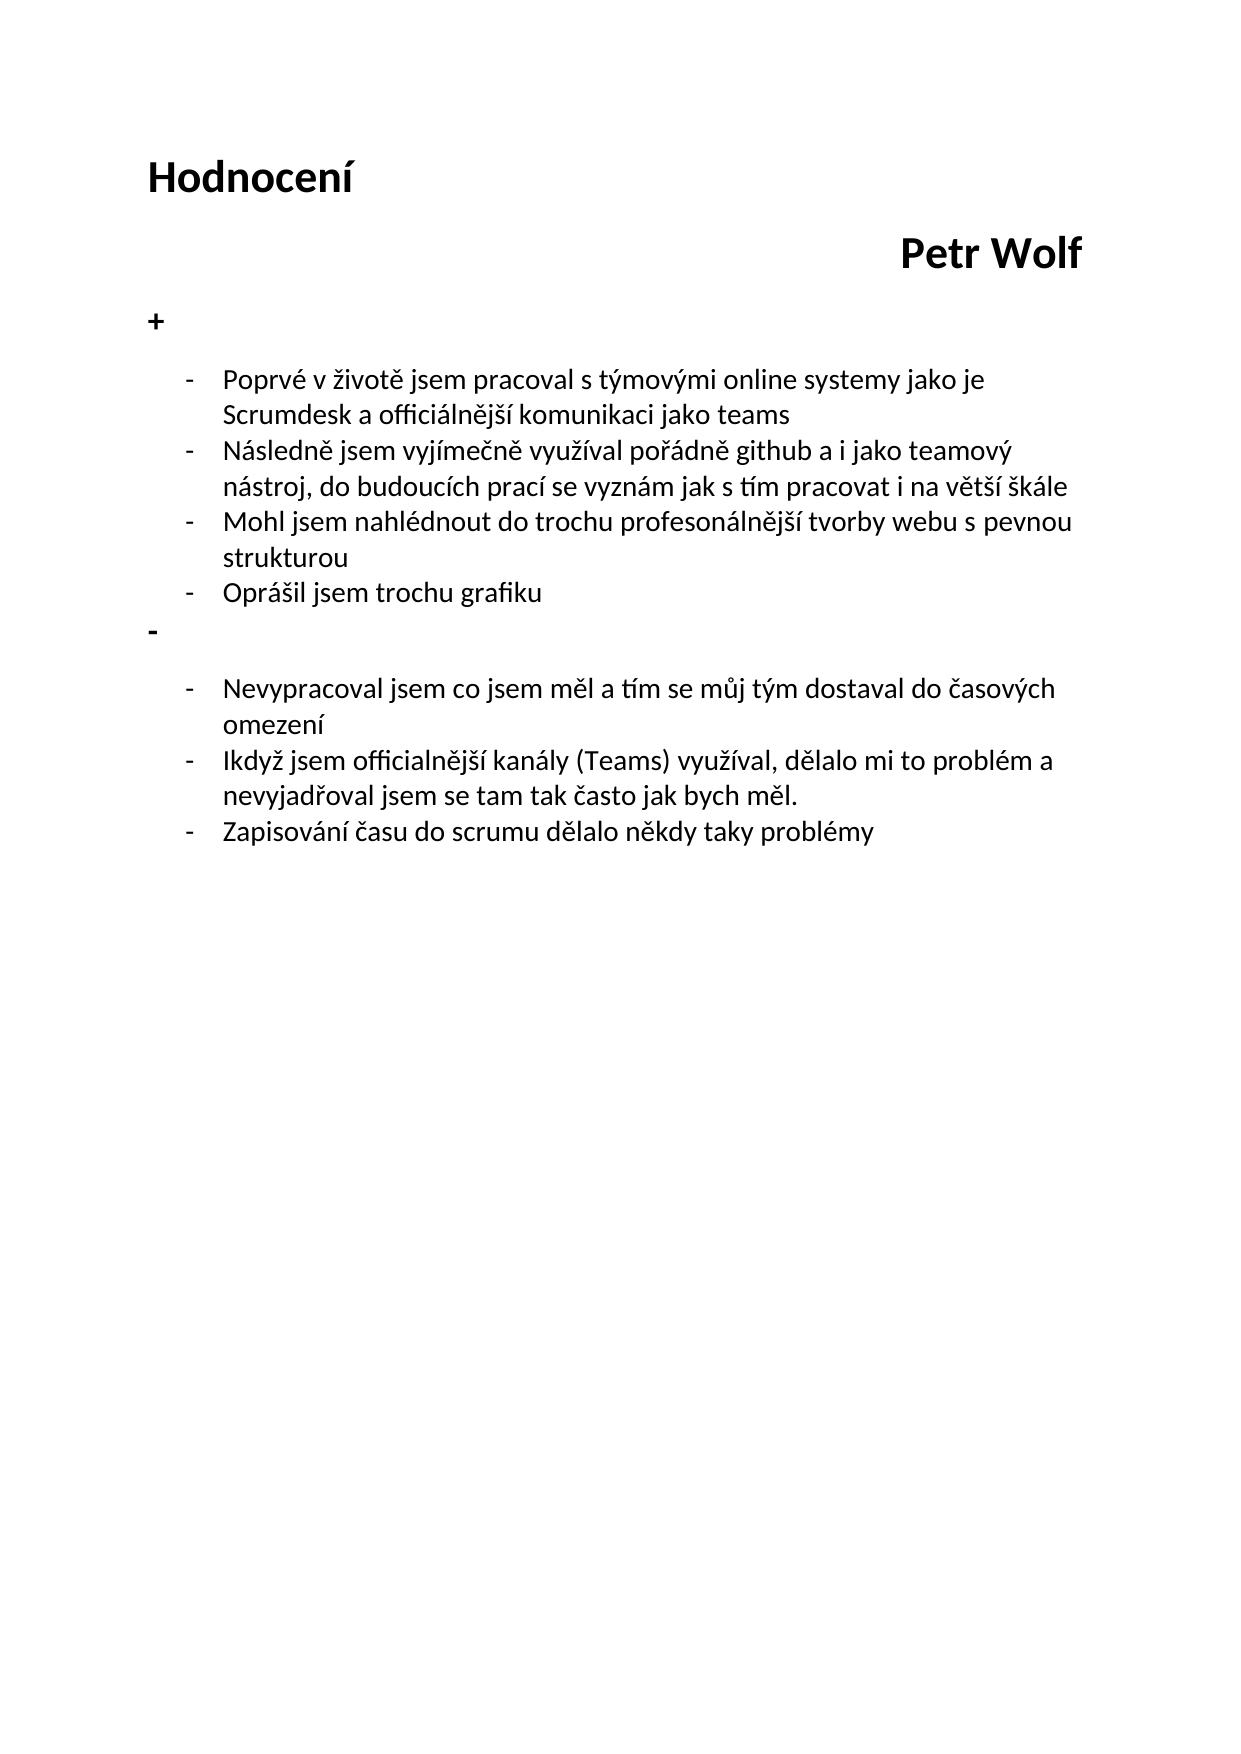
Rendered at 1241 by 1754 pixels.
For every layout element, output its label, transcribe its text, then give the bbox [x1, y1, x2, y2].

list Následně jsem vyjímečně využíval pořádně github a i jako teamový nástroj, do budoucích prací se vyznám jak s tím pracovat i na větší škále [185, 432, 1093, 503]
list Oprášil jsem trochu grafiku [185, 574, 1093, 610]
list Poprvé v životě jsem pracoval s týmovými online systemy jako je Scrumdesk a officiálnější komunikaci jako teams [185, 361, 1093, 432]
text + [148, 301, 1093, 341]
list Ikdyž jsem officialnější kanály (Teams) využíval, dělalo mi to problém a nevyjadřoval jsem se tam tak často jak bych měl. [185, 742, 1093, 813]
list Zapisování času do scrumu dělalo někdy taky problémy [185, 813, 1093, 848]
text - [148, 610, 1093, 651]
text Petr Wolf [148, 224, 1093, 280]
list Mohl jsem nahlédnout do trochu profesonálnější tvorby webu s pevnou strukturou [185, 503, 1093, 574]
text Hodnocení [148, 148, 1093, 203]
list Nevypracoval jsem co jsem měl a tím se můj tým dostaval do časových omezení [185, 670, 1093, 742]
